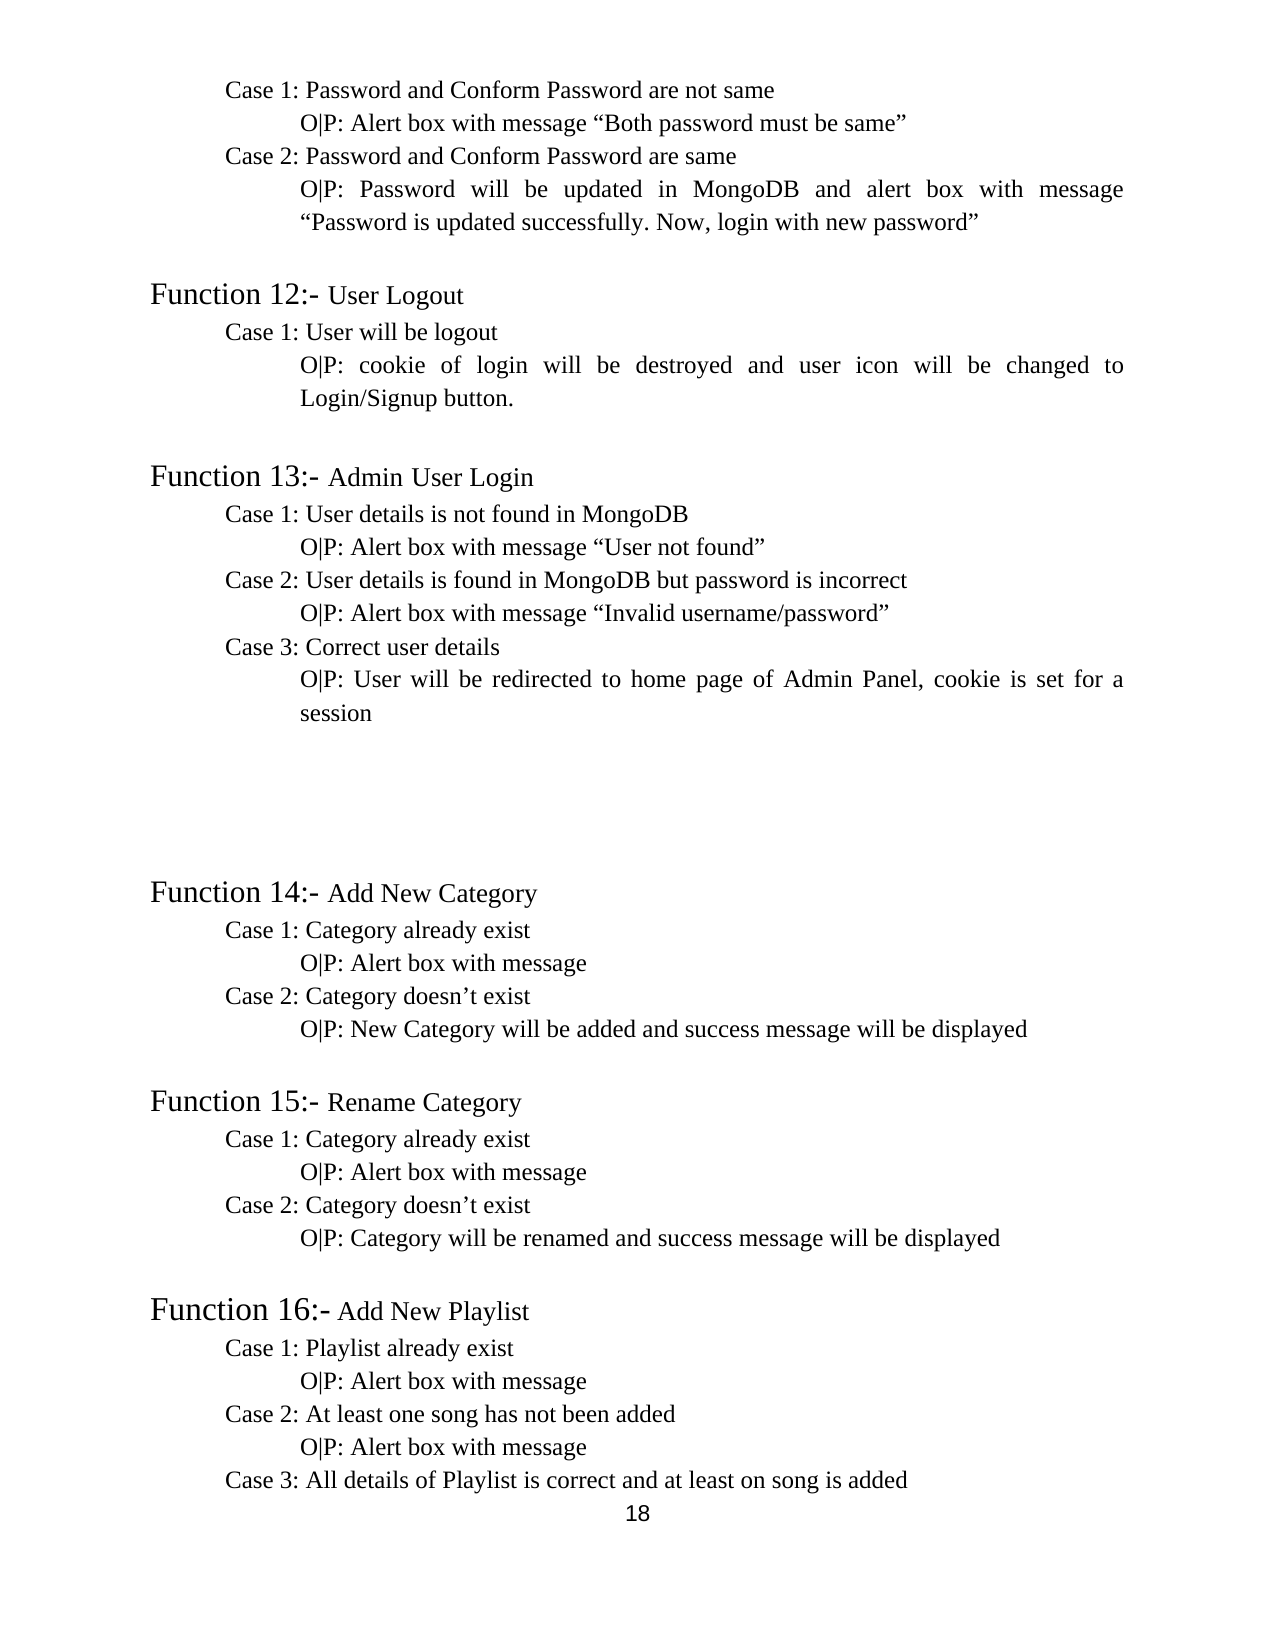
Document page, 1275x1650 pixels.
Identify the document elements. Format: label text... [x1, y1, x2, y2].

text Case 1: User will be logout [225, 317, 1125, 346]
text Case 1: Category already exist [150, 1124, 1125, 1153]
text O|P: Alert box with message [225, 1432, 1125, 1461]
text Case 1: User details is not found in MongoDB [225, 499, 1125, 528]
text O|P: Alert box with message [150, 1157, 1125, 1186]
text O|P: Alert box with message “User not found” [225, 532, 1125, 561]
text Case 2: Password and Conform Password are same [225, 141, 1125, 170]
text Case 1: Playlist already exist [225, 1333, 1125, 1362]
text O|P: New Category will be added and success message will be displayed [150, 1014, 1125, 1043]
text Case 3: All details of Playlist is correct and at least on song is added [225, 1465, 1125, 1494]
text O|P: Category will be renamed and success message will be displayed [150, 1223, 1125, 1252]
text Case 1: Category already exist [150, 915, 1125, 943]
text Function 13:- Admin User Login [150, 455, 1125, 494]
text O|P: cookie of login will be destroyed and user icon will be changed to Login/Signup button. [300, 350, 1125, 412]
text Case 2: Category doesn’t exist [150, 981, 1125, 1009]
text Function 12:- User Logout [150, 273, 1125, 311]
text O|P: Alert box with message “Invalid username/password” [225, 598, 1125, 627]
text Case 2: Category doesn’t exist [150, 1190, 1125, 1219]
text O|P: Alert box with message “Both password must be same” [225, 108, 1125, 137]
text Function 14:- Add New Category [150, 873, 1125, 909]
text O|P: Password will be updated in MongoDB and alert box with message “Password is updated successfully. Now, login with new password” [300, 174, 1125, 236]
text O|P: Alert box with message [150, 948, 1125, 977]
text Function 16:- Add New Playlist [150, 1289, 1125, 1327]
text O|P: User will be redirected to home page of Admin Panel, cookie is set for a session [300, 664, 1125, 726]
text Case 3: Correct user details [225, 632, 1125, 660]
text Case 2: User details is found in MongoDB but password is incorrect [225, 566, 1125, 594]
text Function 15:- Rename Category [150, 1083, 1125, 1118]
text Case 1: Password and Conform Password are not same [225, 75, 1125, 104]
text Case 2: At least one song has not been added [225, 1399, 1125, 1428]
text O|P: Alert box with message [225, 1366, 1125, 1395]
